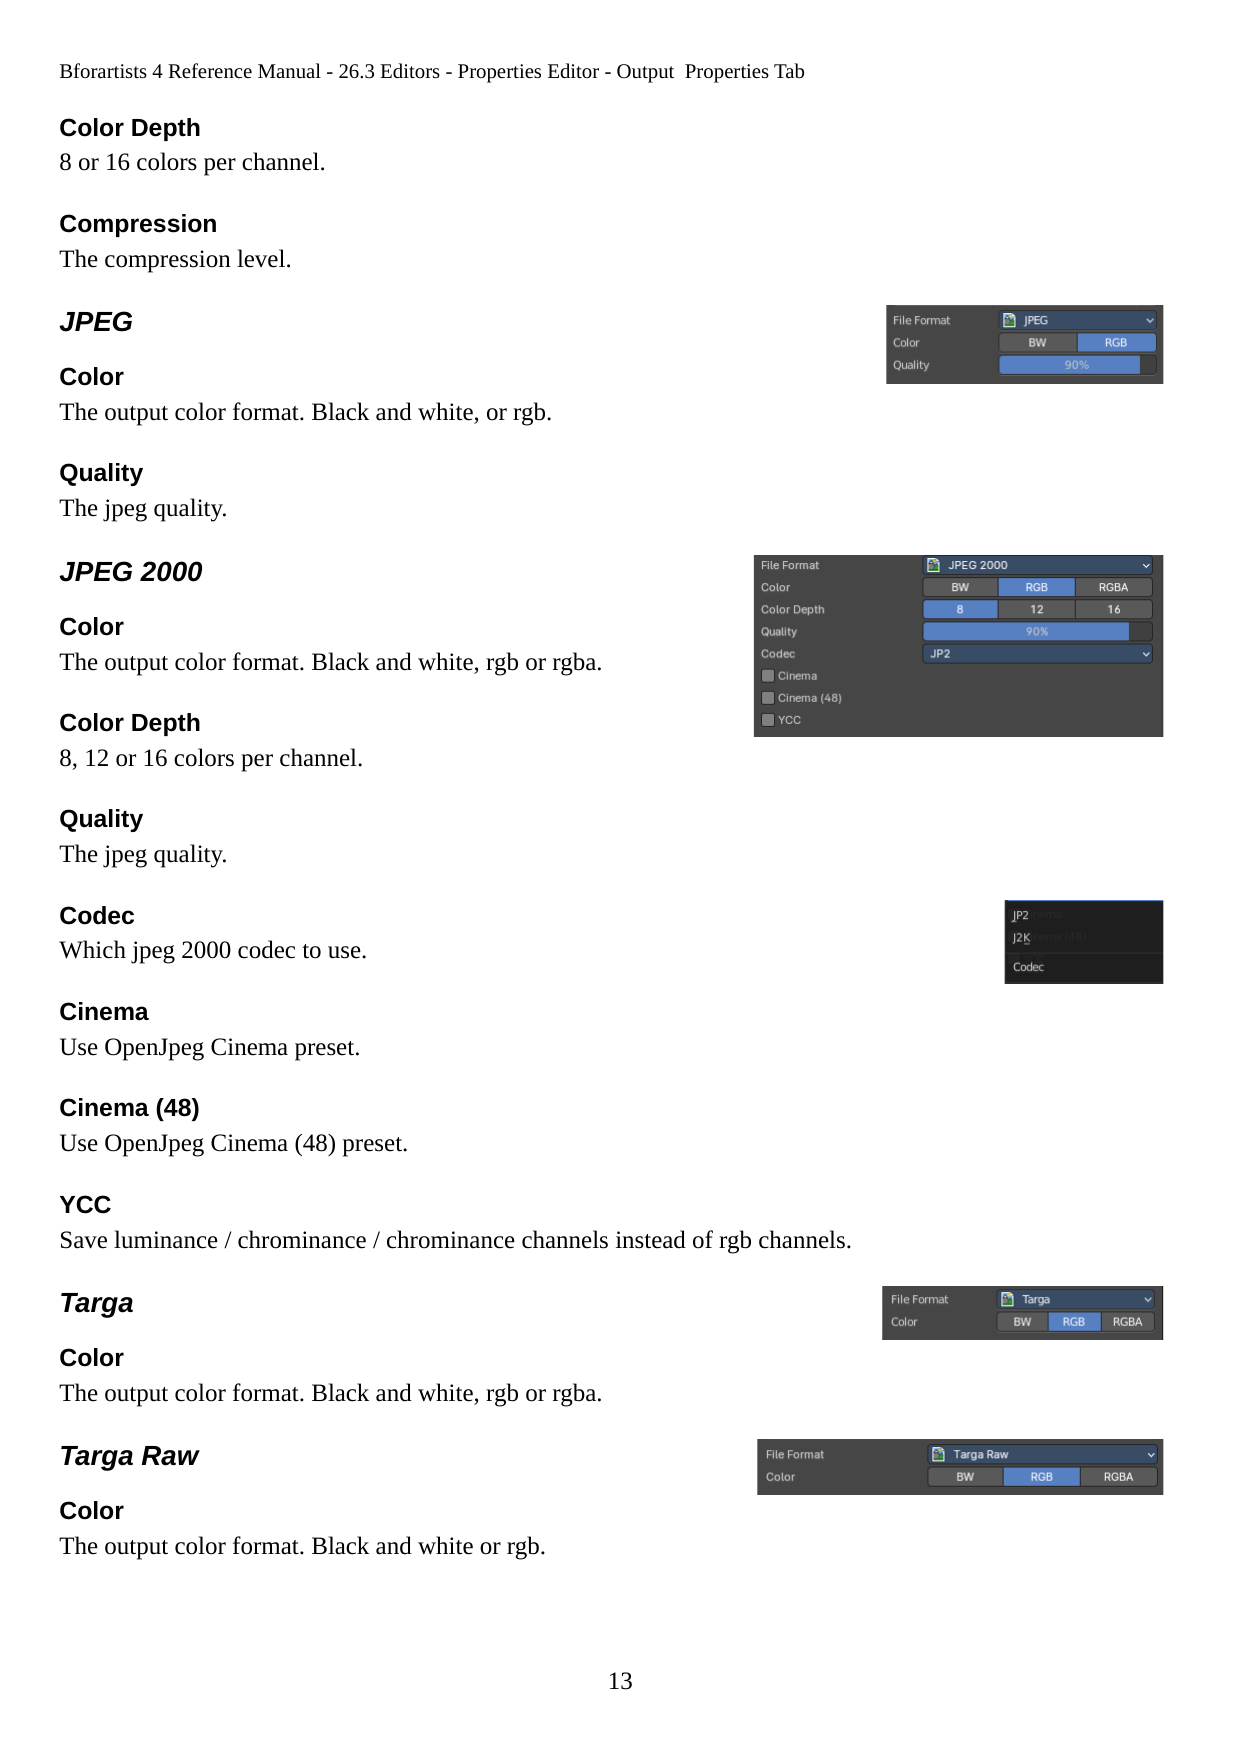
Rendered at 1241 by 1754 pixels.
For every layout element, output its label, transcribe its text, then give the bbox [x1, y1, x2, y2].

text The compression level. [59, 244, 1181, 272]
text The output color format. Black and white, or rgb. [59, 397, 1181, 426]
text The jpeg quality. [59, 839, 1181, 868]
text The output color format. Black and white, rgb or rgba. [59, 1378, 1181, 1407]
text Use OpenJpeg Cinema preset. [59, 1032, 1181, 1061]
text Which jpeg 2000 codec to use. [59, 936, 1004, 964]
subtitle Compression [59, 209, 1181, 237]
text The output color format. Black and white or rgb. [59, 1531, 1181, 1560]
text Use OpenJpeg Cinema (48) preset. [59, 1128, 1181, 1157]
subtitle [1164, 901, 1181, 929]
subtitle Color [59, 362, 1181, 391]
text The jpeg quality. [59, 493, 1181, 522]
subtitle Quality [59, 458, 1181, 487]
subtitle JPEG [59, 305, 886, 337]
subtitle Color [59, 1496, 1181, 1525]
subtitle YCC [59, 1190, 1181, 1218]
text Save luminance / chrominance / chrominance channels instead of rgb channels. [59, 1225, 1181, 1253]
subtitle JPEG 2000 [59, 555, 753, 587]
text 8 or 16 colors per channel. [59, 147, 1181, 176]
picture [882, 1286, 1164, 1340]
subtitle Color Depth [59, 113, 1181, 141]
text The output color format. Black and white, rgb or rgba. [59, 647, 753, 675]
subtitle Quality [59, 804, 1181, 833]
subtitle Color [59, 612, 753, 640]
text 8, 12 or 16 colors per channel. [59, 743, 1181, 772]
subtitle [1164, 1286, 1181, 1318]
subtitle Codec [59, 901, 1004, 929]
picture [757, 1439, 1164, 1495]
subtitle [1164, 1439, 1181, 1471]
subtitle Cinema (48) [59, 1093, 1181, 1122]
subtitle [1164, 708, 1181, 737]
picture [886, 305, 1164, 384]
subtitle Targa Raw [59, 1439, 757, 1471]
subtitle [1164, 555, 1181, 587]
subtitle Color Depth [59, 708, 753, 737]
subtitle Targa [59, 1286, 882, 1318]
picture [1004, 900, 1164, 984]
subtitle [1164, 612, 1181, 640]
subtitle Cinema [59, 997, 1181, 1026]
picture [753, 555, 1164, 737]
subtitle [1164, 305, 1181, 337]
subtitle Color [59, 1343, 1181, 1372]
